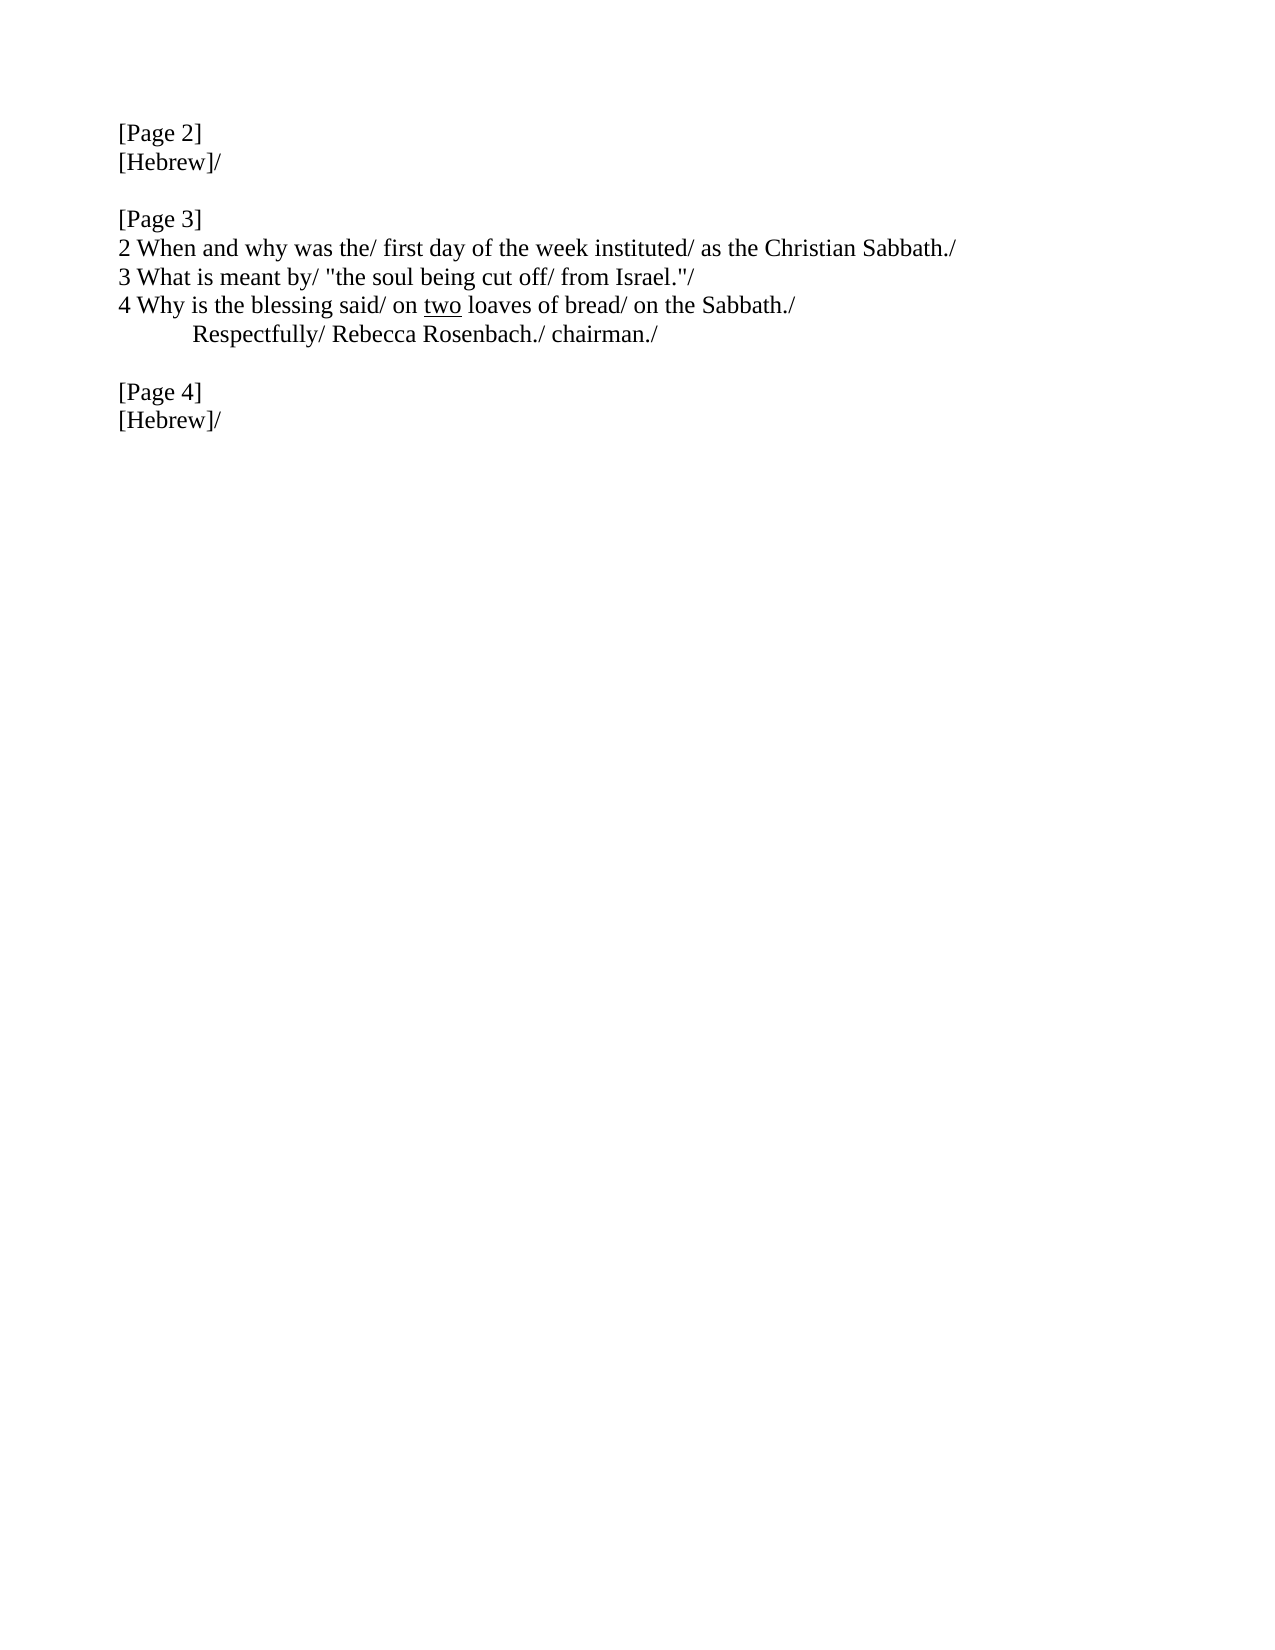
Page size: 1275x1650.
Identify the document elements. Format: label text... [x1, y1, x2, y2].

text 2 When and why was the/ first day of the week instituted/ as the Christian Sabbath./ [118, 233, 1157, 262]
text 4 Why is the blessing said/ on two loaves of bread/ on the Sabbath./ [118, 291, 1157, 319]
text [Page 3] [118, 204, 1157, 233]
text [Hebrew]/ [118, 147, 1157, 176]
text [Page 2] [118, 118, 1157, 147]
text Respectfully/ Rebecca Rosenbach./ chairman./ [118, 319, 1157, 348]
text [Page 4] [118, 377, 1157, 406]
text [Hebrew]/ [118, 406, 1157, 434]
text 3 What is meant by/ "the soul being cut off/ from Israel."/ [118, 262, 1157, 291]
